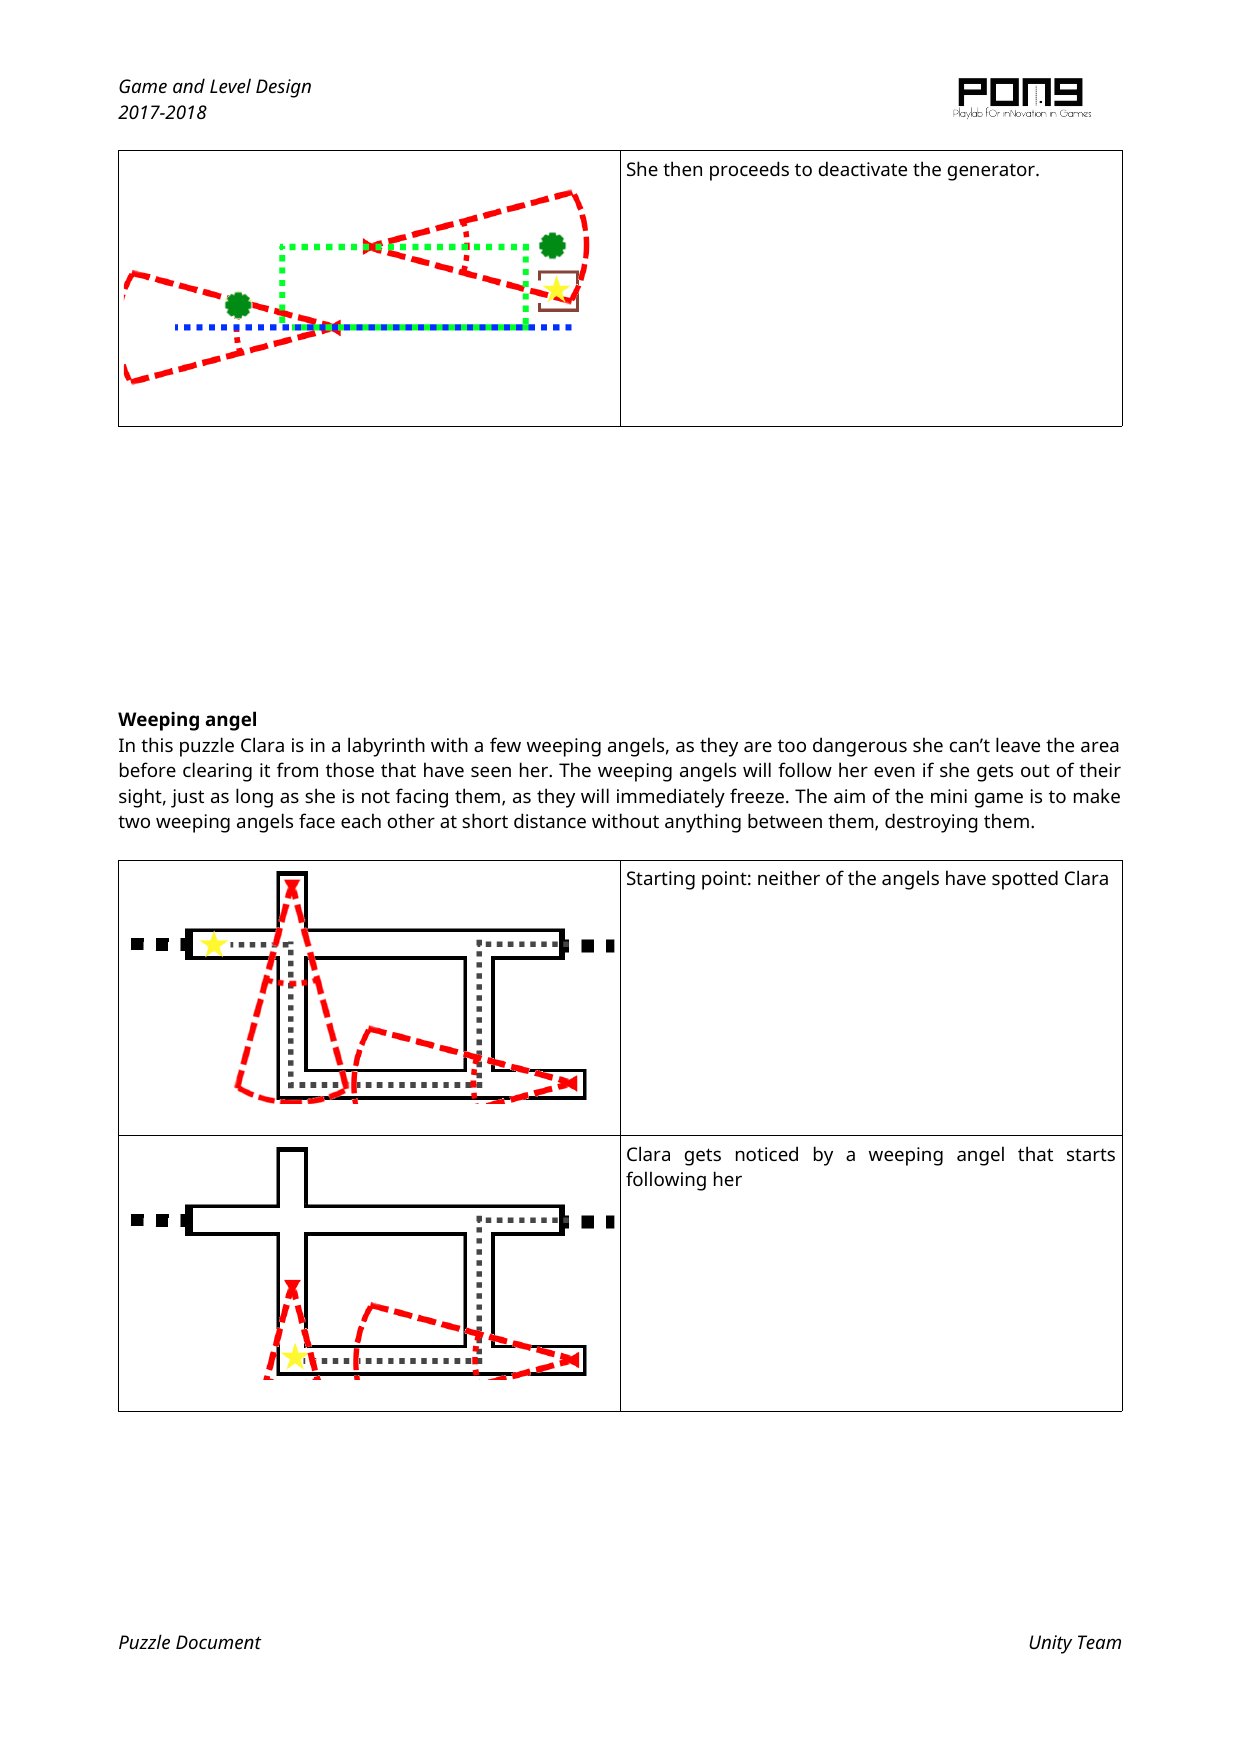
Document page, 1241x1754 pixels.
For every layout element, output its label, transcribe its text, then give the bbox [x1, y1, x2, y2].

table_header [119, 861, 620, 1135]
table_cell [119, 1136, 620, 1411]
picture [123, 156, 615, 395]
picture [123, 1141, 615, 1380]
table_header Starting point: neither of the angels have spotted Clara [621, 861, 1122, 1135]
picture [923, 73, 1122, 124]
table_cell [119, 151, 620, 426]
table_cell Clara gets noticed by a weeping angel that starts following her [621, 1136, 1122, 1411]
text In this puzzle Clara is in a labyrinth with a few weeping angels, as they are too dangerous she can’t leave the area before clearing it from those that have seen her. The weeping angels will follow her even if she gets out of their sight, just as long as she is not facing them, as they will immediately freeze. The aim of the mini game is to make two weeping angels face each other at short distance without anything between them, destroying them. [118, 732, 1122, 834]
picture [123, 865, 615, 1104]
text Weeping angel [118, 707, 1122, 732]
table_cell She then proceeds to deactivate the generator. [621, 151, 1122, 426]
